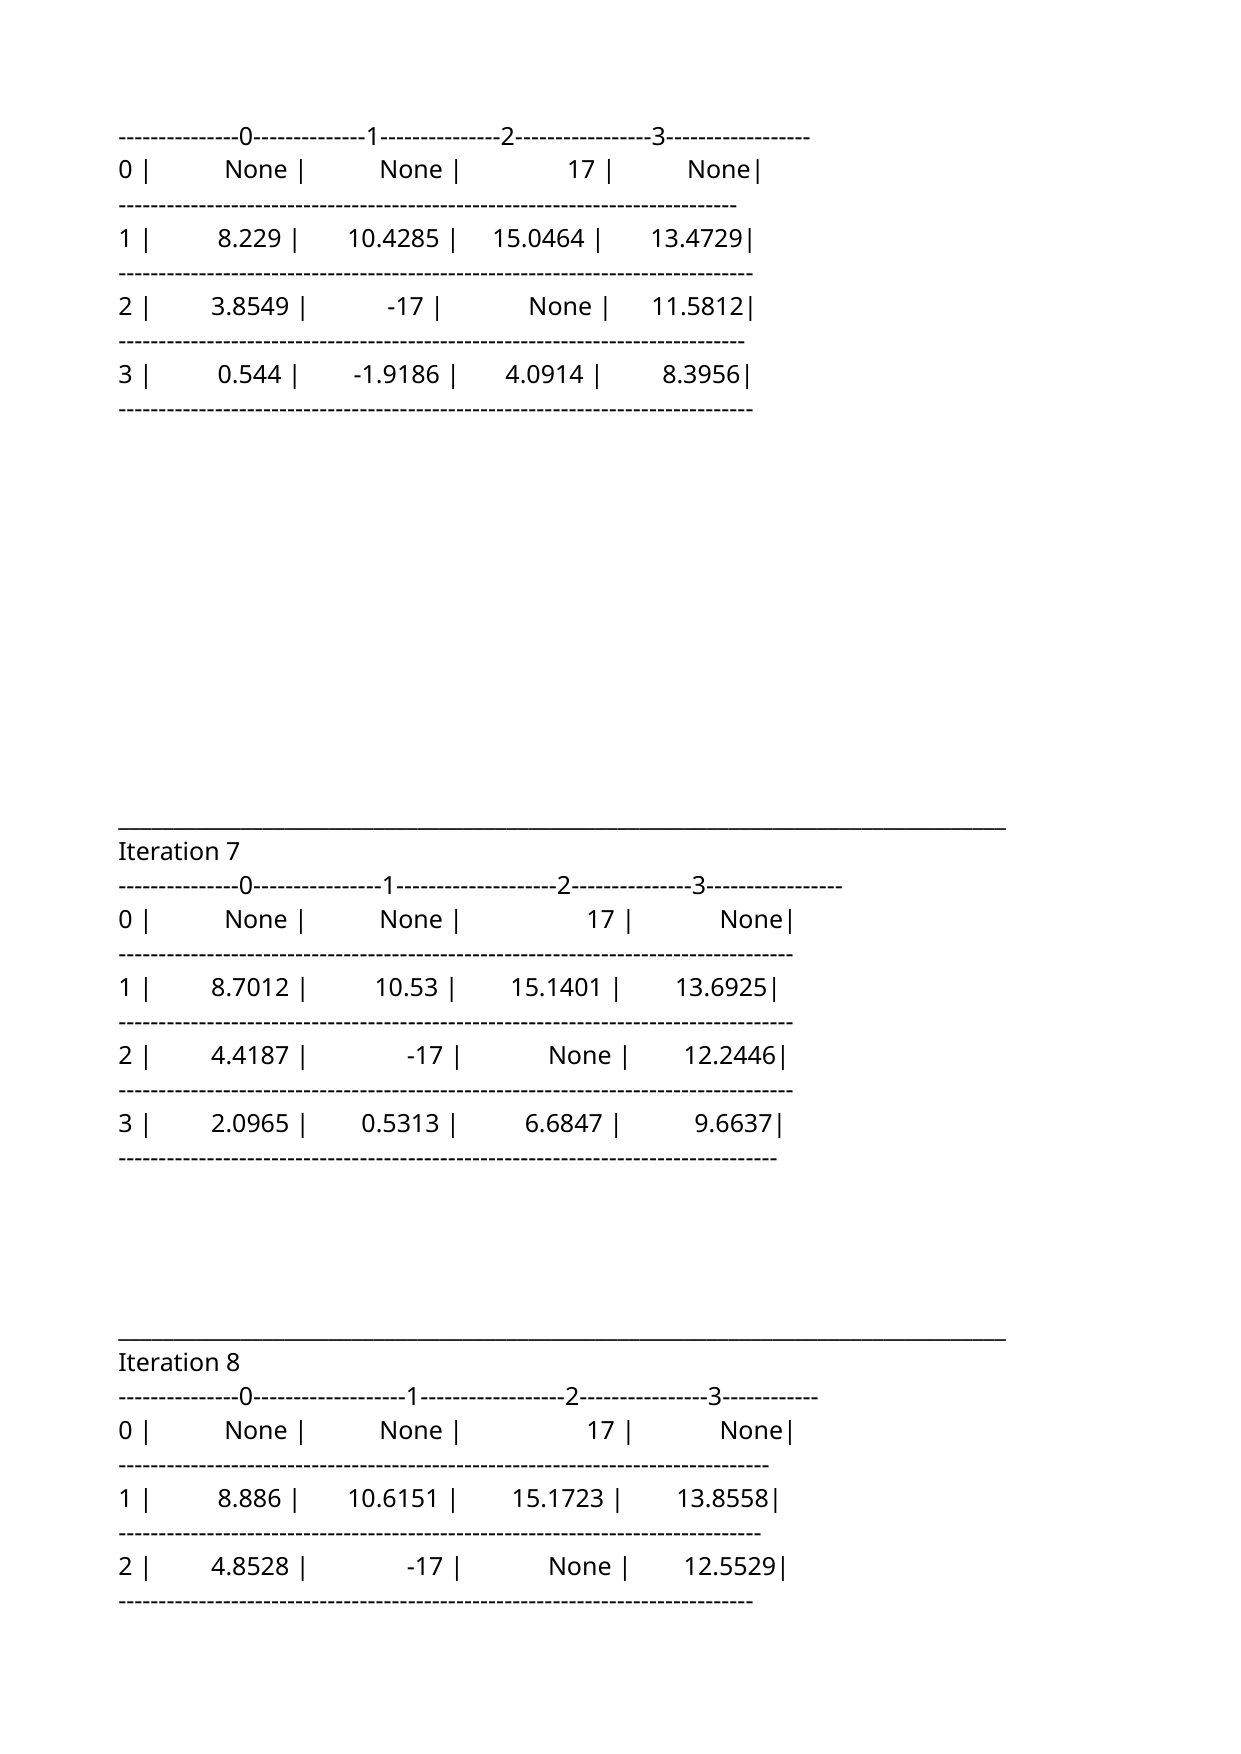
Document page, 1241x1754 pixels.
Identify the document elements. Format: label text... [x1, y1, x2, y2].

text ------------------------------------------------------------------------------ [118, 322, 1122, 357]
text 0 | None | None | 17 | None| [118, 902, 1122, 936]
text Iteration 8 [118, 1344, 1122, 1378]
text ------------------------------------------------------------------------------- [118, 391, 1122, 425]
text 3 | 0.544 | -1.9186 | 4.0914 | 8.3956| [118, 357, 1122, 391]
text -------------------------------------------------------------------------------- [118, 1515, 1122, 1549]
text 2 | 4.4187 | -17 | None | 12.2446| [118, 1038, 1122, 1072]
text 3 | 2.0965 | 0.5313 | 6.6847 | 9.6637| [118, 1106, 1122, 1140]
text 1 | 8.886 | 10.6151 | 15.1723 | 13.8558| [118, 1481, 1122, 1515]
text ------------------------------------------------------------------------------- [118, 1583, 1122, 1617]
text ---------------0----------------1--------------------2---------------3----------------- [118, 867, 1122, 902]
text 0 | None | None | 17 | None| [118, 1412, 1122, 1447]
text ----------------------------------------------------------------------------- [118, 186, 1122, 220]
text ------------------------------------------------------------------------------------ [118, 1072, 1122, 1106]
text 1 | 8.229 | 10.4285 | 15.0464 | 13.4729| [118, 220, 1122, 254]
text ________________________________________________________________________________ [118, 1310, 1122, 1344]
text 0 | None | None | 17 | None| [118, 152, 1122, 186]
text Iteration 7 [118, 833, 1122, 867]
text ---------------------------------------------------------------------------------- [118, 1140, 1122, 1174]
text ---------------0--------------1---------------2-----------------3------------------ [118, 118, 1122, 152]
text ------------------------------------------------------------------------------------ [118, 1004, 1122, 1038]
text 1 | 8.7012 | 10.53 | 15.1401 | 13.6925| [118, 970, 1122, 1004]
text ------------------------------------------------------------------------------------ [118, 936, 1122, 970]
text ________________________________________________________________________________ [118, 799, 1122, 833]
text ---------------0-------------------1------------------2----------------3------------ [118, 1378, 1122, 1412]
text --------------------------------------------------------------------------------- [118, 1447, 1122, 1481]
text 2 | 4.8528 | -17 | None | 12.5529| [118, 1549, 1122, 1583]
text ------------------------------------------------------------------------------- [118, 254, 1122, 288]
text 2 | 3.8549 | -17 | None | 11.5812| [118, 288, 1122, 322]
